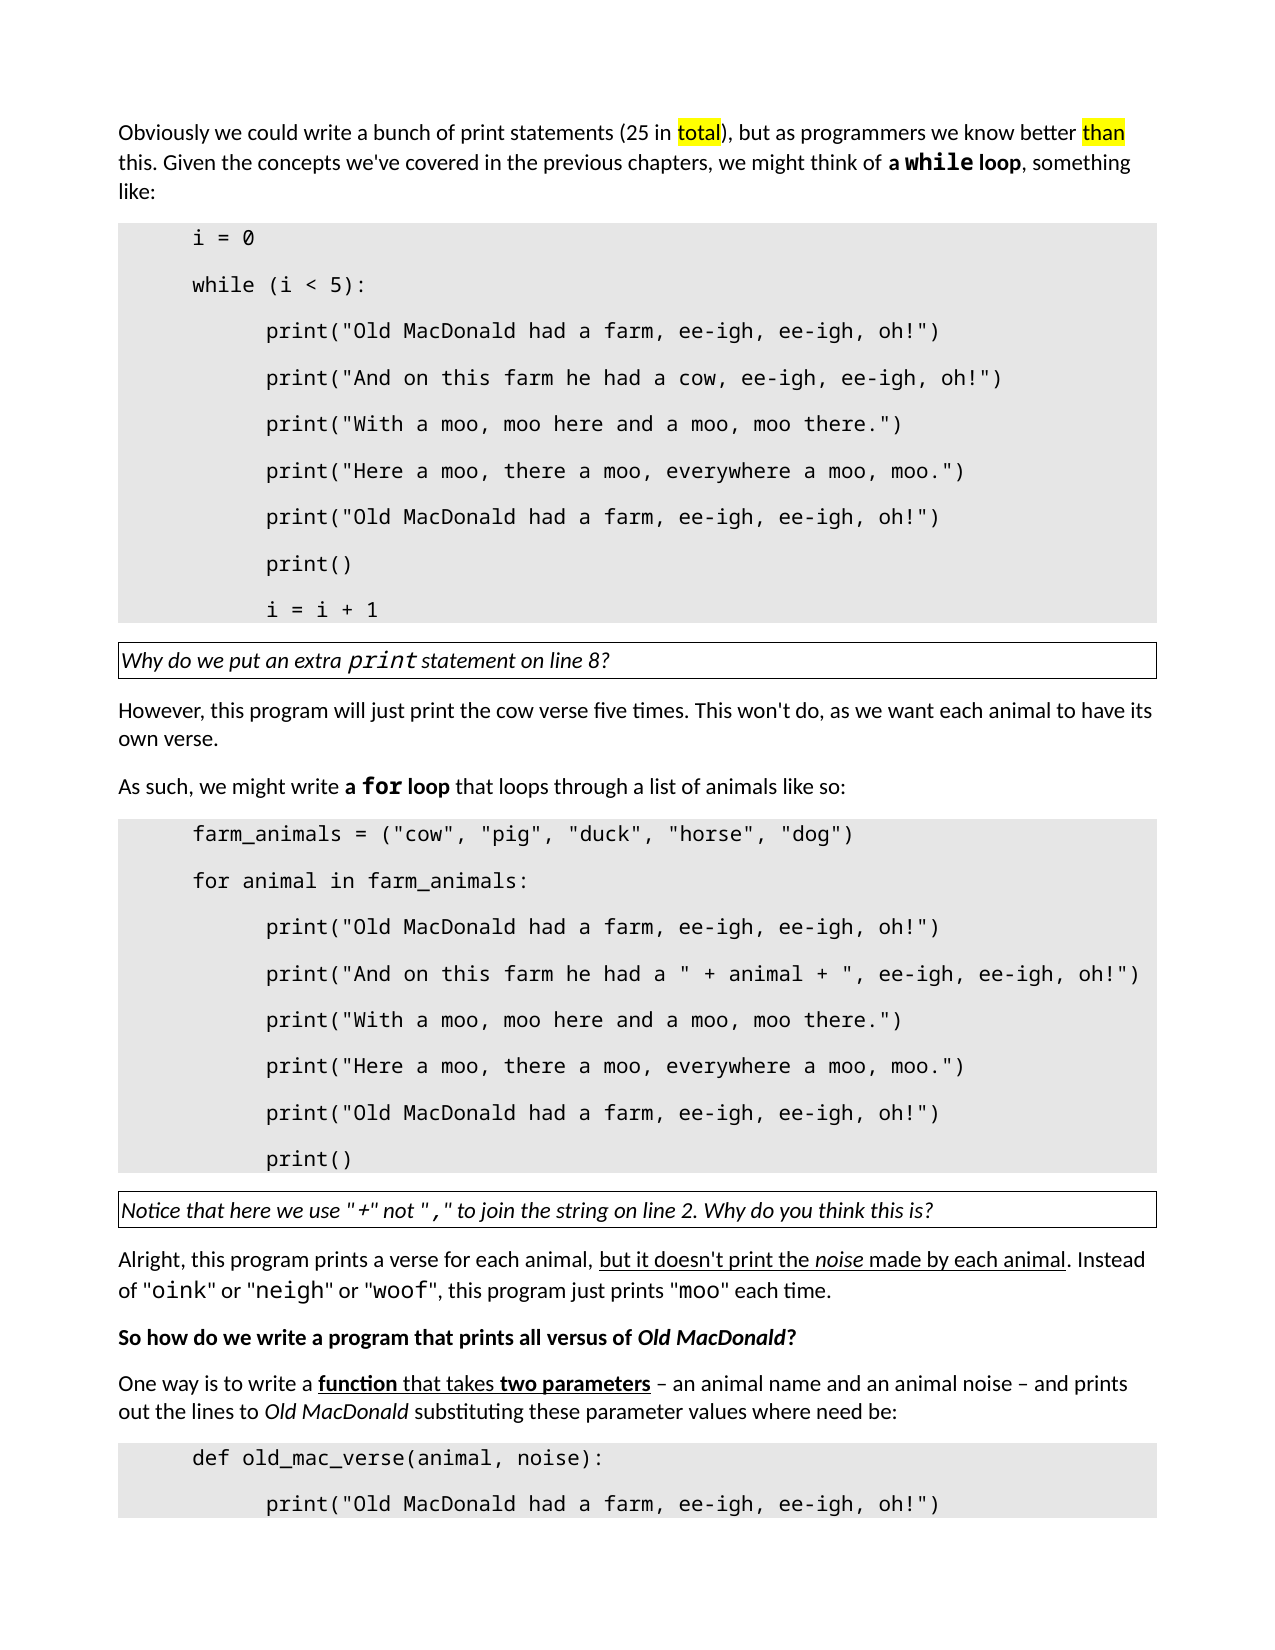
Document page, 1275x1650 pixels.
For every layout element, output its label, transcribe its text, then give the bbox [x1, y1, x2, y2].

text However, this program will just print the cow verse five times. This won't do, as we want each animal to have its own verse. [118, 696, 1157, 752]
text def old_mac_verse(animal, noise): [118, 1443, 1157, 1471]
text for animal in farm_animals: [118, 866, 1157, 894]
text Alright, this program prints a verse for each animal, but it doesn't print the noise made by each animal. Instead of "oink" or "neigh" or "woof", this program just prints "moo" each time. [118, 1246, 1157, 1305]
text print("Old MacDonald had a farm, ee-igh, ee-igh, oh!") [118, 912, 1157, 941]
text print("With a moo, moo here and a moo, moo there.") [118, 1005, 1157, 1034]
text Notice that here we use "+" not "," to join the string on line 2. Why do you think this is? [119, 1192, 1156, 1227]
text print("And on this farm he had a cow, ee-igh, ee-igh, oh!") [118, 363, 1157, 391]
text i = i + 1 [118, 595, 1157, 623]
text farm_animals = ("cow", "pig", "duck", "horse", "dog") [118, 819, 1157, 848]
text while (i < 5): [118, 270, 1157, 298]
text print() [118, 549, 1157, 577]
text print("Old MacDonald had a farm, ee-igh, ee-igh, oh!") [118, 1098, 1157, 1127]
text print("And on this farm he had a " + animal + ", ee-igh, ee-igh, oh!") [118, 959, 1157, 987]
text One way is to write a function that takes two parameters – an animal name and an animal noise – and prints out the lines to Old MacDonald substituting these parameter values where need be: [118, 1369, 1157, 1425]
text print("With a moo, moo here and a moo, moo there.") [118, 409, 1157, 438]
text print("Here a moo, there a moo, everywhere a moo, moo.") [118, 456, 1157, 484]
text print("Old MacDonald had a farm, ee-igh, ee-igh, oh!") [118, 502, 1157, 531]
text print("Here a moo, there a moo, everywhere a moo, moo.") [118, 1052, 1157, 1080]
text print() [118, 1144, 1157, 1173]
text Obviously we could write a bunch of print statements (25 in total), but as programmers we know better than this. Given the concepts we've covered in the previous chapters, we might think of a while loop, something like: [118, 118, 1157, 205]
text So how do we write a program that prints all versus of Old MacDonald? [118, 1323, 1157, 1351]
text Why do we put an extra print statement on line 8? [119, 643, 1156, 678]
text As such, we might write a for loop that loops through a list of animals like so: [118, 770, 1157, 801]
text i = 0 [118, 223, 1157, 252]
text print("Old MacDonald had a farm, ee-igh, ee-igh, oh!") [118, 316, 1157, 345]
text print("Old MacDonald had a farm, ee-igh, ee-igh, oh!") [118, 1489, 1157, 1518]
